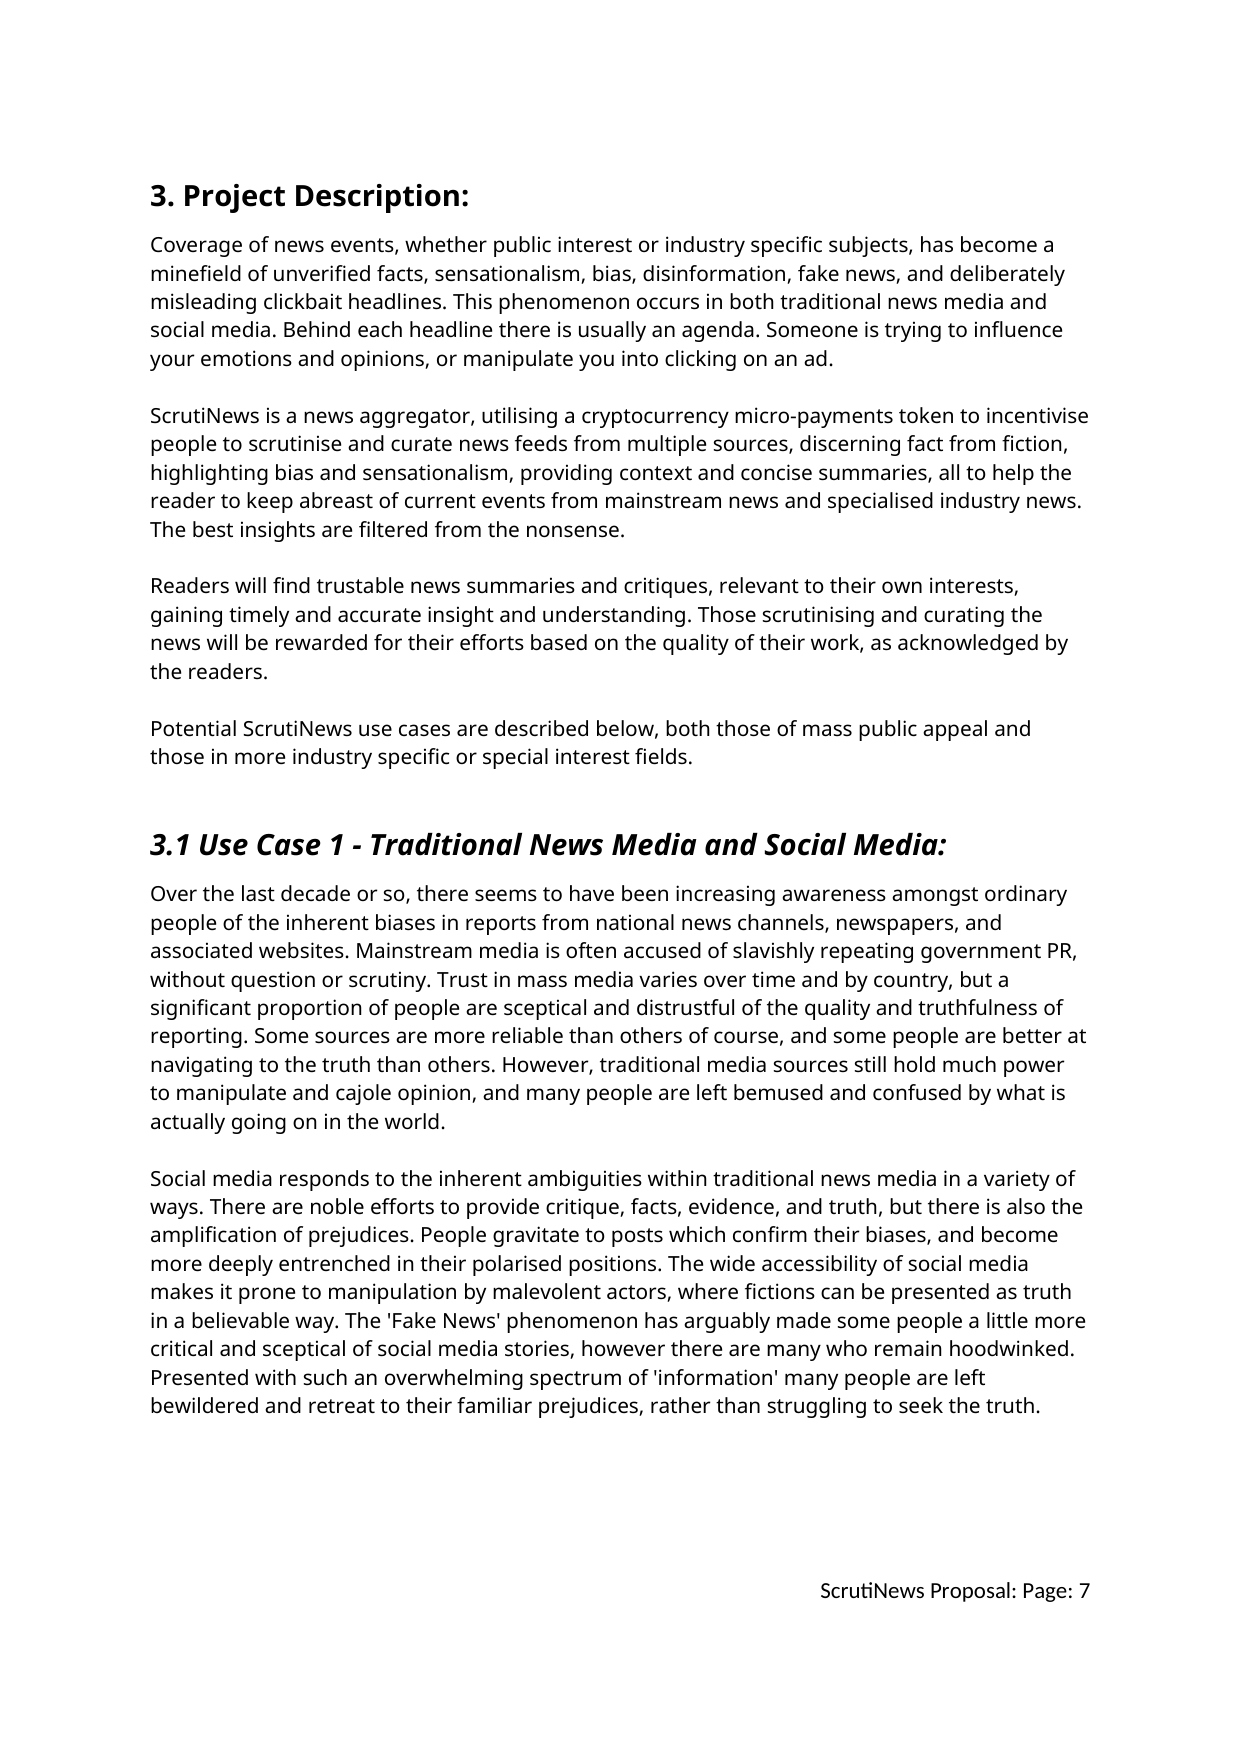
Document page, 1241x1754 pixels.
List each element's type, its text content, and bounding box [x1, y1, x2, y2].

text Over the last decade or so, there seems to have been increasing awareness amongst ordinary people of the inherent biases in reports from national news channels, newspapers, and associated websites. Mainstream media is often accused of slavishly repeating government PR, without question or scrutiny. Trust in mass media varies over time and by country, but a significant proportion of people are sceptical and distrustful of the quality and truthfulness of reporting. Some sources are more reliable than others of course, and some people are better at navigating to the truth than others. However, traditional media sources still hold much power to manipulate and cajole opinion, and many people are left bemused and confused by what is actually going on in the world. [150, 879, 1090, 1135]
text Readers will find trustable news summaries and critiques, relevant to their own interests, gaining timely and accurate insight and understanding. Those scrutinising and curating the news will be rewarded for their efforts based on the quality of their work, as acknowledged by the readers. [150, 572, 1090, 685]
subtitle 3. Project Description: [150, 175, 1090, 215]
subtitle 3.1 Use Case 1 - Traditional News Media and Social Media: [150, 824, 1090, 864]
text Social media responds to the inherent ambiguities within traditional news media in a variety of ways. There are noble efforts to provide critique, facts, evidence, and truth, but there is also the amplification of prejudices. People gravitate to posts which confirm their biases, and become more deeply entrenched in their polarised positions. The wide accessibility of social media makes it prone to manipulation by malevolent actors, where fictions can be presented as truth in a believable way. The 'Fake News' phenomenon has arguably made some people a little more critical and sceptical of social media stories, however there are many who remain hoodwinked. Presented with such an overwhelming spectrum of 'information' many people are left bewildered and retreat to their familiar prejudices, rather than struggling to seek the truth. [150, 1164, 1090, 1420]
text Coverage of news events, whether public interest or industry specific subjects, has become a minefield of unverified facts, sensationalism, bias, disinformation, fake news, and deliberately misleading clickbait headlines. This phenomenon occurs in both traditional news media and social media. Behind each headline there is usually an agenda. Someone is trying to influence your emotions and opinions, or manipulate you into clicking on an ad. [150, 230, 1090, 372]
text ScrutiNews is a news aggregator, utilising a cryptocurrency micro-payments token to incentivise people to scrutinise and curate news feeds from multiple sources, discerning fact from fiction, highlighting bias and sensationalism, providing context and concise summaries, all to help the reader to keep abreast of current events from mainstream news and specialised industry news. The best insights are filtered from the nonsense. [150, 401, 1090, 543]
text Potential ScrutiNews use cases are described below, both those of mass public appeal and those in more industry specific or special interest fields. [150, 714, 1090, 771]
